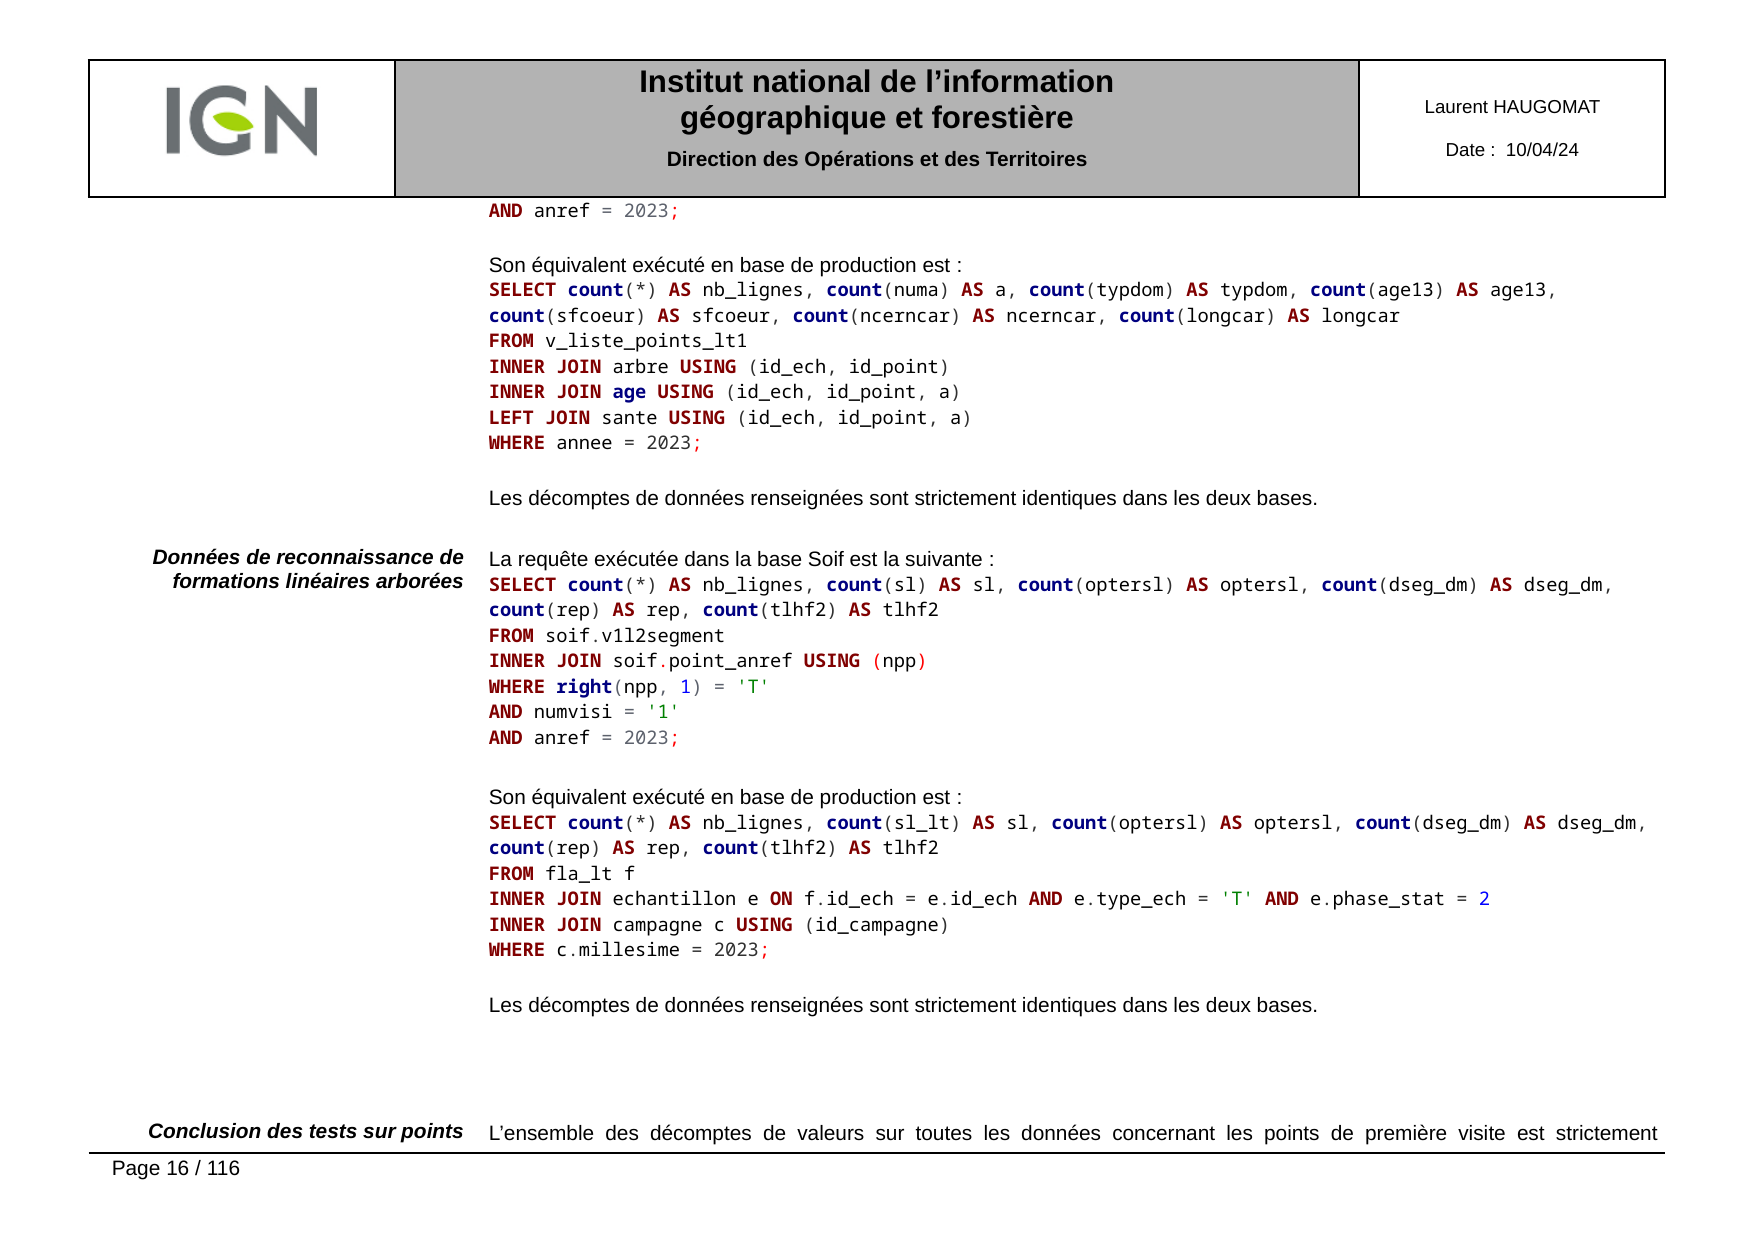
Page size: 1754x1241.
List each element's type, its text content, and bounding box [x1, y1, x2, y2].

table_cell Données de reconnaissance de formations linéaires arborées [89, 544, 483, 1051]
table_cell [483, 1084, 1665, 1117]
picture [141, 62, 343, 180]
table_cell [89, 1051, 483, 1084]
table_cell Conclusion des tests sur points [89, 1118, 483, 1151]
table_cell [89, 198, 483, 543]
table_cell AND anref = 2023; Son équivalent exécuté en base de production est : SELECT count(*) AS nb_lignes, count(numa) AS a, count(typdom) AS typdom, count(age13) AS age13, count(sfcoeur) AS sfcoeur, count(ncerncar) AS ncerncar, count(longcar) AS longcar FROM v_liste_points_lt1 INNER JOIN arbre USING (id_ech, id_point) INNER JOIN age USING (id_ech, id_point, a) LEFT JOIN sante USING (id_ech, id_point, a) WHERE annee = 2023; Les décomptes de données renseignées sont strictement identiques dans les deux bases. [483, 198, 1665, 543]
table_cell [89, 1084, 483, 1117]
table_cell La requête exécutée dans la base Soif est la suivante : SELECT count(*) AS nb_lignes, count(sl) AS sl, count(optersl) AS optersl, count(dseg_dm) AS dseg_dm, count(rep) AS rep, count(tlhf2) AS tlhf2 FROM soif.v1l2segment INNER JOIN soif.point_anref USING (npp) WHERE right(npp, 1) = 'T' AND numvisi = '1' AND anref = 2023; Son équivalent exécuté en base de production est : SELECT count(*) AS nb_lignes, count(sl_lt) AS sl, count(optersl) AS optersl, count(dseg_dm) AS dseg_dm, count(rep) AS rep, count(tlhf2) AS tlhf2 FROM fla_lt f INNER JOIN echantillon e ON f.id_ech = e.id_ech AND e.type_ech = 'T' AND e.phase_stat = 2 INNER JOIN campagne c USING (id_campagne) WHERE c.millesime = 2023; Les décomptes de données renseignées sont strictement identiques dans les deux bases. [483, 544, 1665, 1051]
table_cell L’ensemble des décomptes de valeurs sur toutes les données concernant les points de première visite est strictement [483, 1118, 1665, 1151]
table_cell [483, 1051, 1665, 1084]
